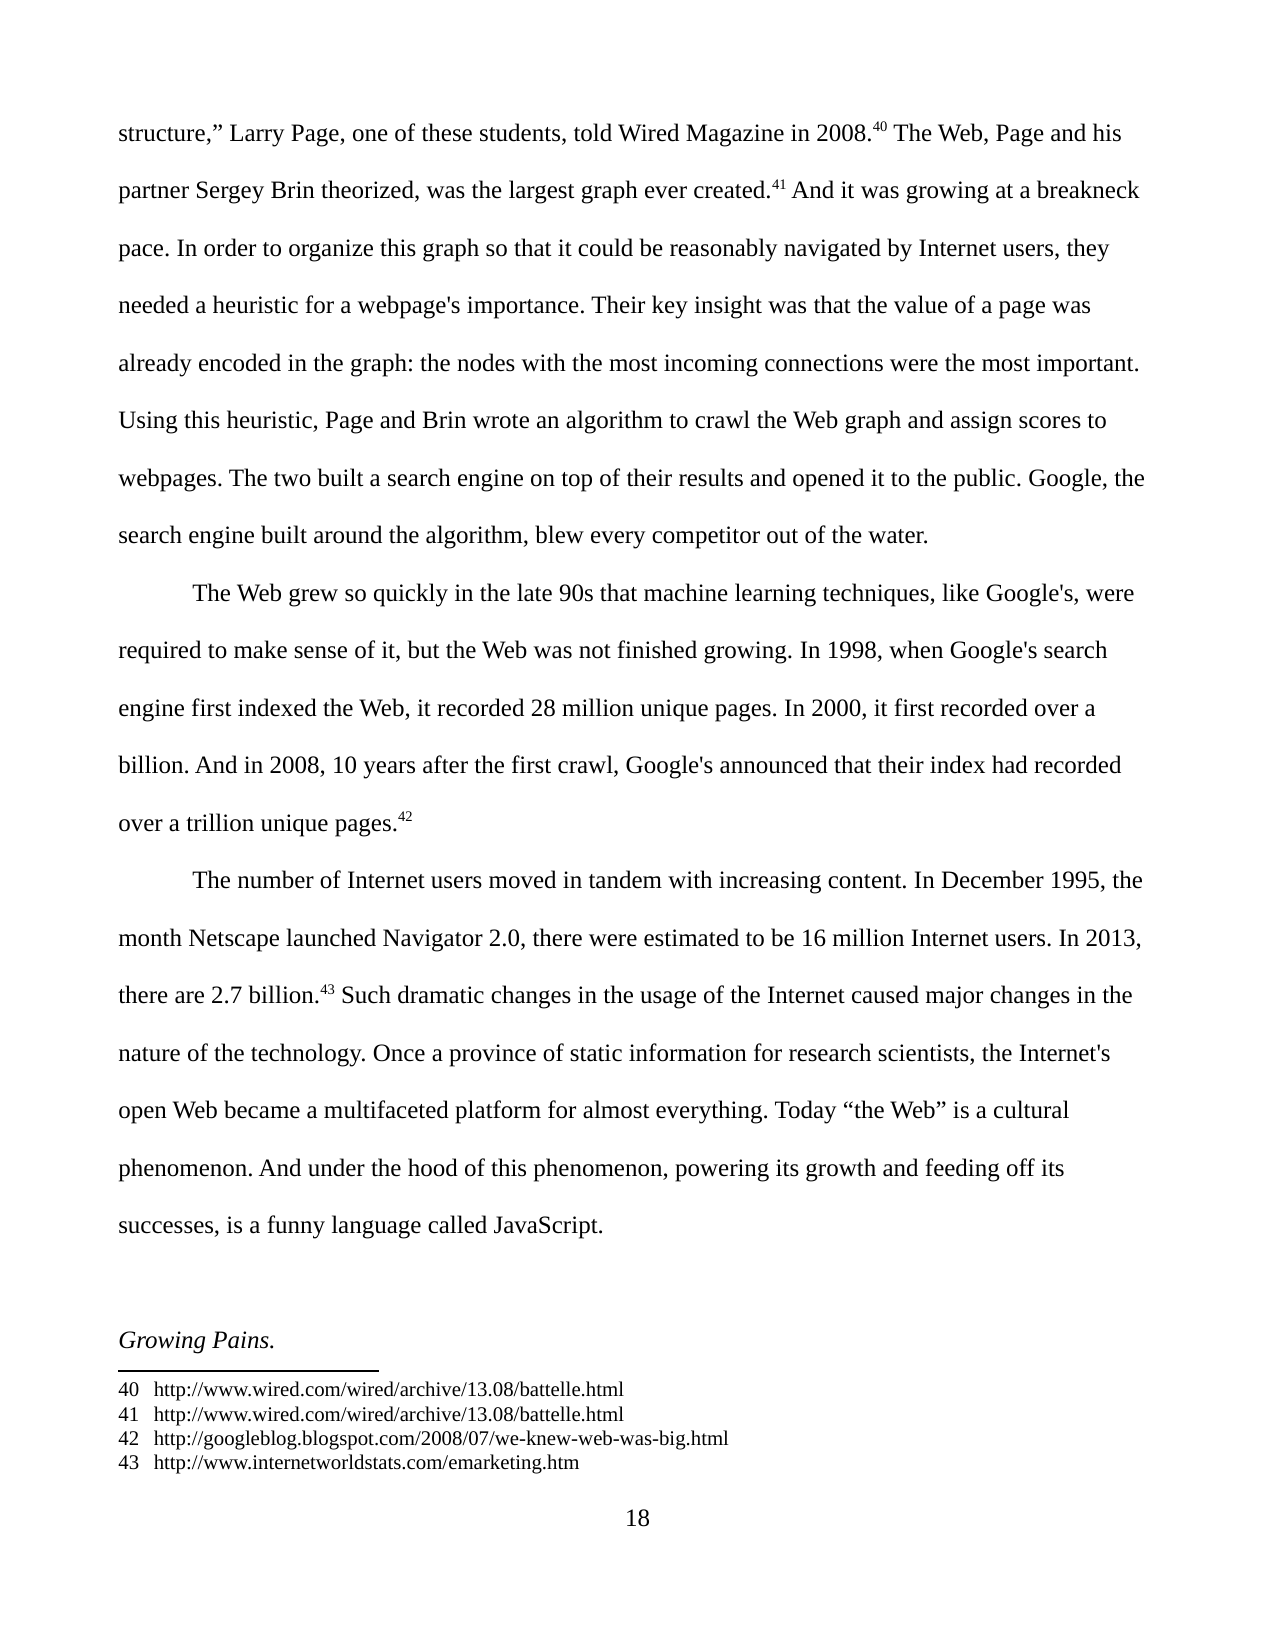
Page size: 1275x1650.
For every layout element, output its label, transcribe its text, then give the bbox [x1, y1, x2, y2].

text http://googleblog.blogspot.com/2008/07/we-knew-web-was-big.html [118, 1426, 1157, 1449]
text structure,” Larry Page, one of these students, told Wired Magazine in 2008. The Web, Page and his partner Sergey Brin theorized, was the largest graph ever created. And it was growing at a breakneck pace. In order to organize this graph so that it could be reasonably navigated by Internet users, they needed a heuristic for a webpage's importance. Their key insight was that the value of a page was already encoded in the graph: the nodes with the most incoming connections were the most important. Using this heuristic, Page and Brin wrote an algorithm to crawl the Web graph and assign scores to webpages. The two built a search engine on top of their results and opened it to the public. Google, the search engine built around the algorithm, blew every competitor out of the water. [118, 118, 1157, 549]
text http://www.internetworldstats.com/emarketing.htm [118, 1449, 1157, 1474]
text http://www.wired.com/wired/archive/13.08/battelle.html [118, 1401, 1157, 1426]
text The number of Internet users moved in tandem with increasing content. In December 1995, the month Netscape launched Navigator 2.0, there were estimated to be 16 million Internet users. In 2013, there are 2.7 billion. Such dramatic changes in the usage of the Internet caused major changes in the nature of the technology. Once a province of static information for research scientists, the Internet's open Web became a multifaceted platform for almost everything. Today “the Web” is a cultural phenomenon. And under the hood of this phenomenon, powering its growth and feeding off its successes, is a funny language called JavaScript. [118, 866, 1157, 1239]
text http://www.wired.com/wired/archive/13.08/battelle.html [118, 1377, 1157, 1401]
text The Web grew so quickly in the late 90s that machine learning techniques, like Google's, were required to make sense of it, but the Web was not finished growing. In 1998, when Google's search engine first indexed the Web, it recorded 28 million unique pages. In 2000, it first recorded over a billion. And in 2008, 10 years after the first crawl, Google's announced that their index had recorded over a trillion unique pages. [118, 578, 1157, 837]
text Growing Pains. [118, 1326, 1157, 1354]
